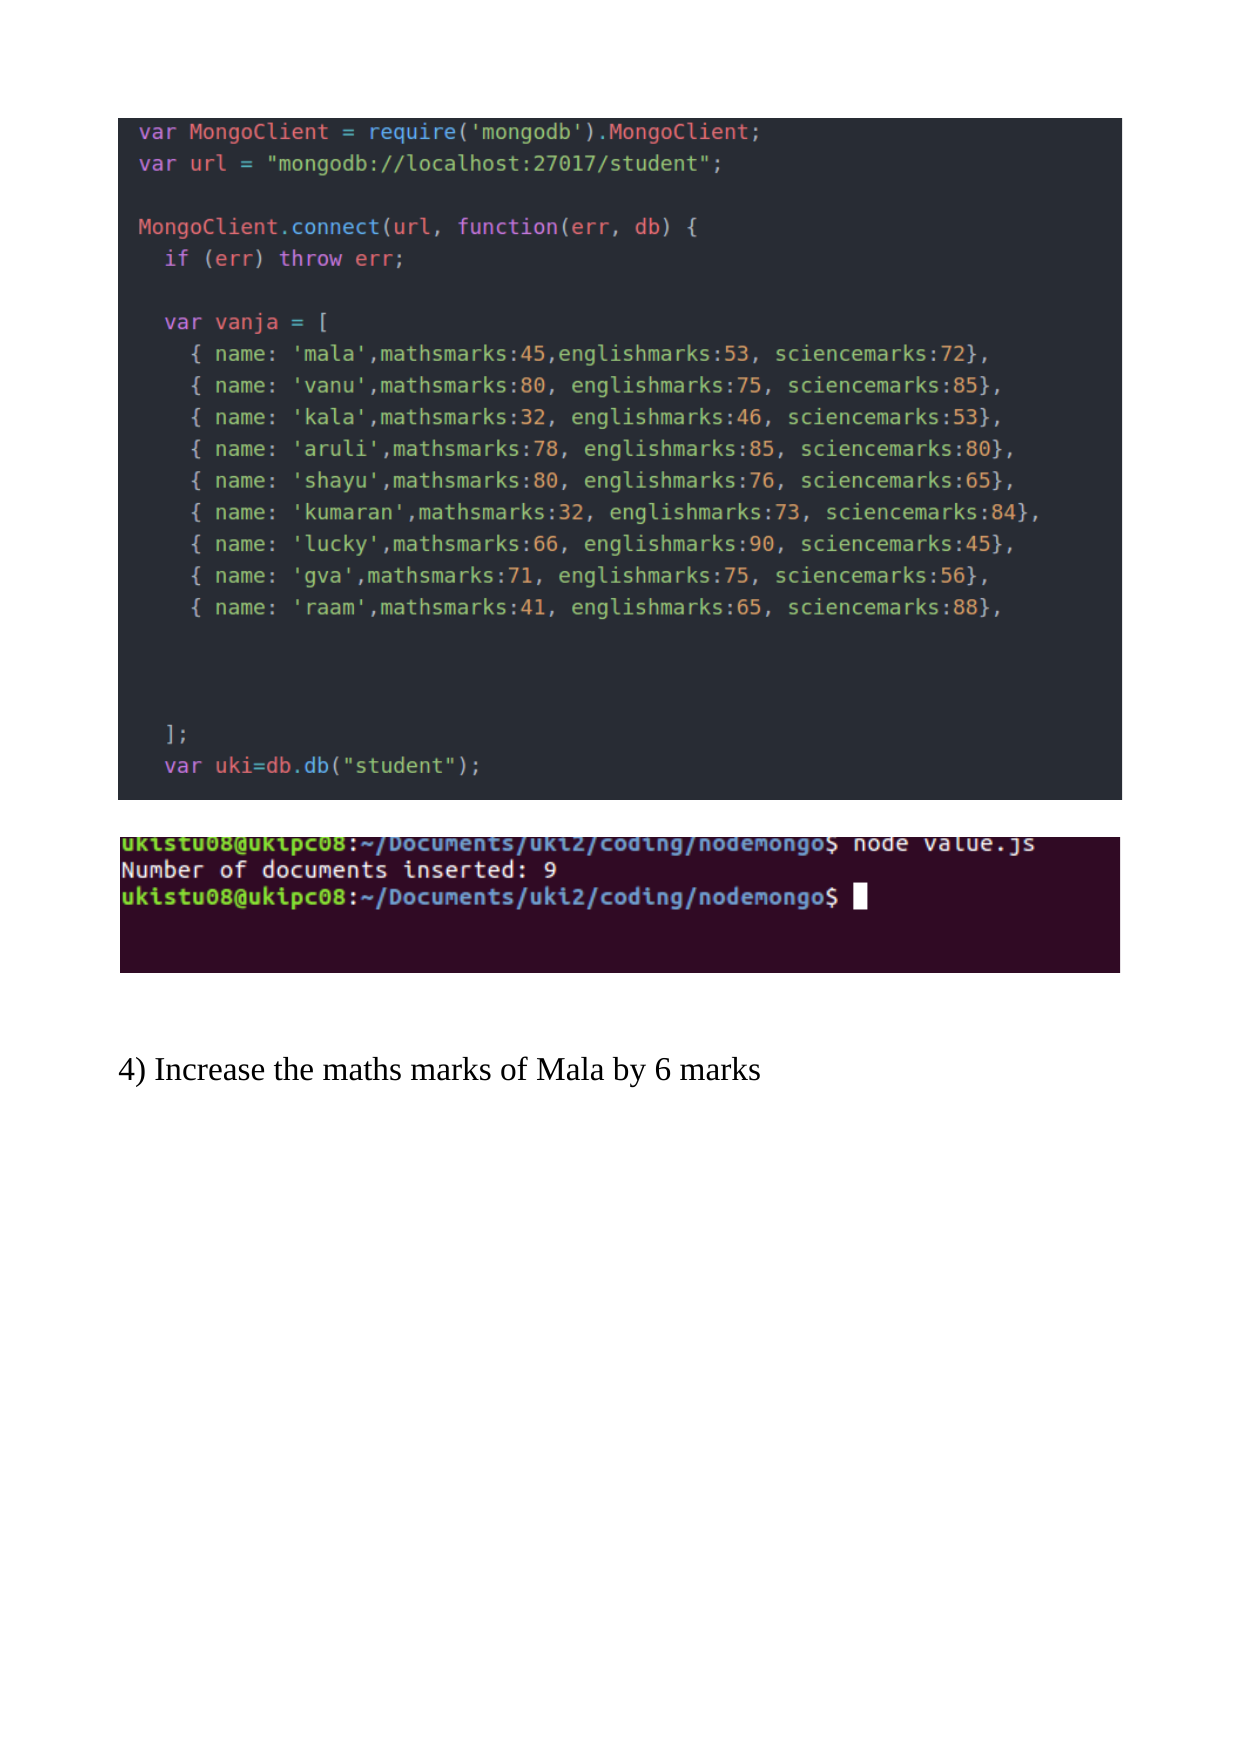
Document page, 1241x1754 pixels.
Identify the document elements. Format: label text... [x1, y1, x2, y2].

picture [120, 837, 1121, 973]
text 4) Increase the maths marks of Mala by 6 marks [118, 1049, 1122, 1087]
picture [118, 118, 1123, 800]
